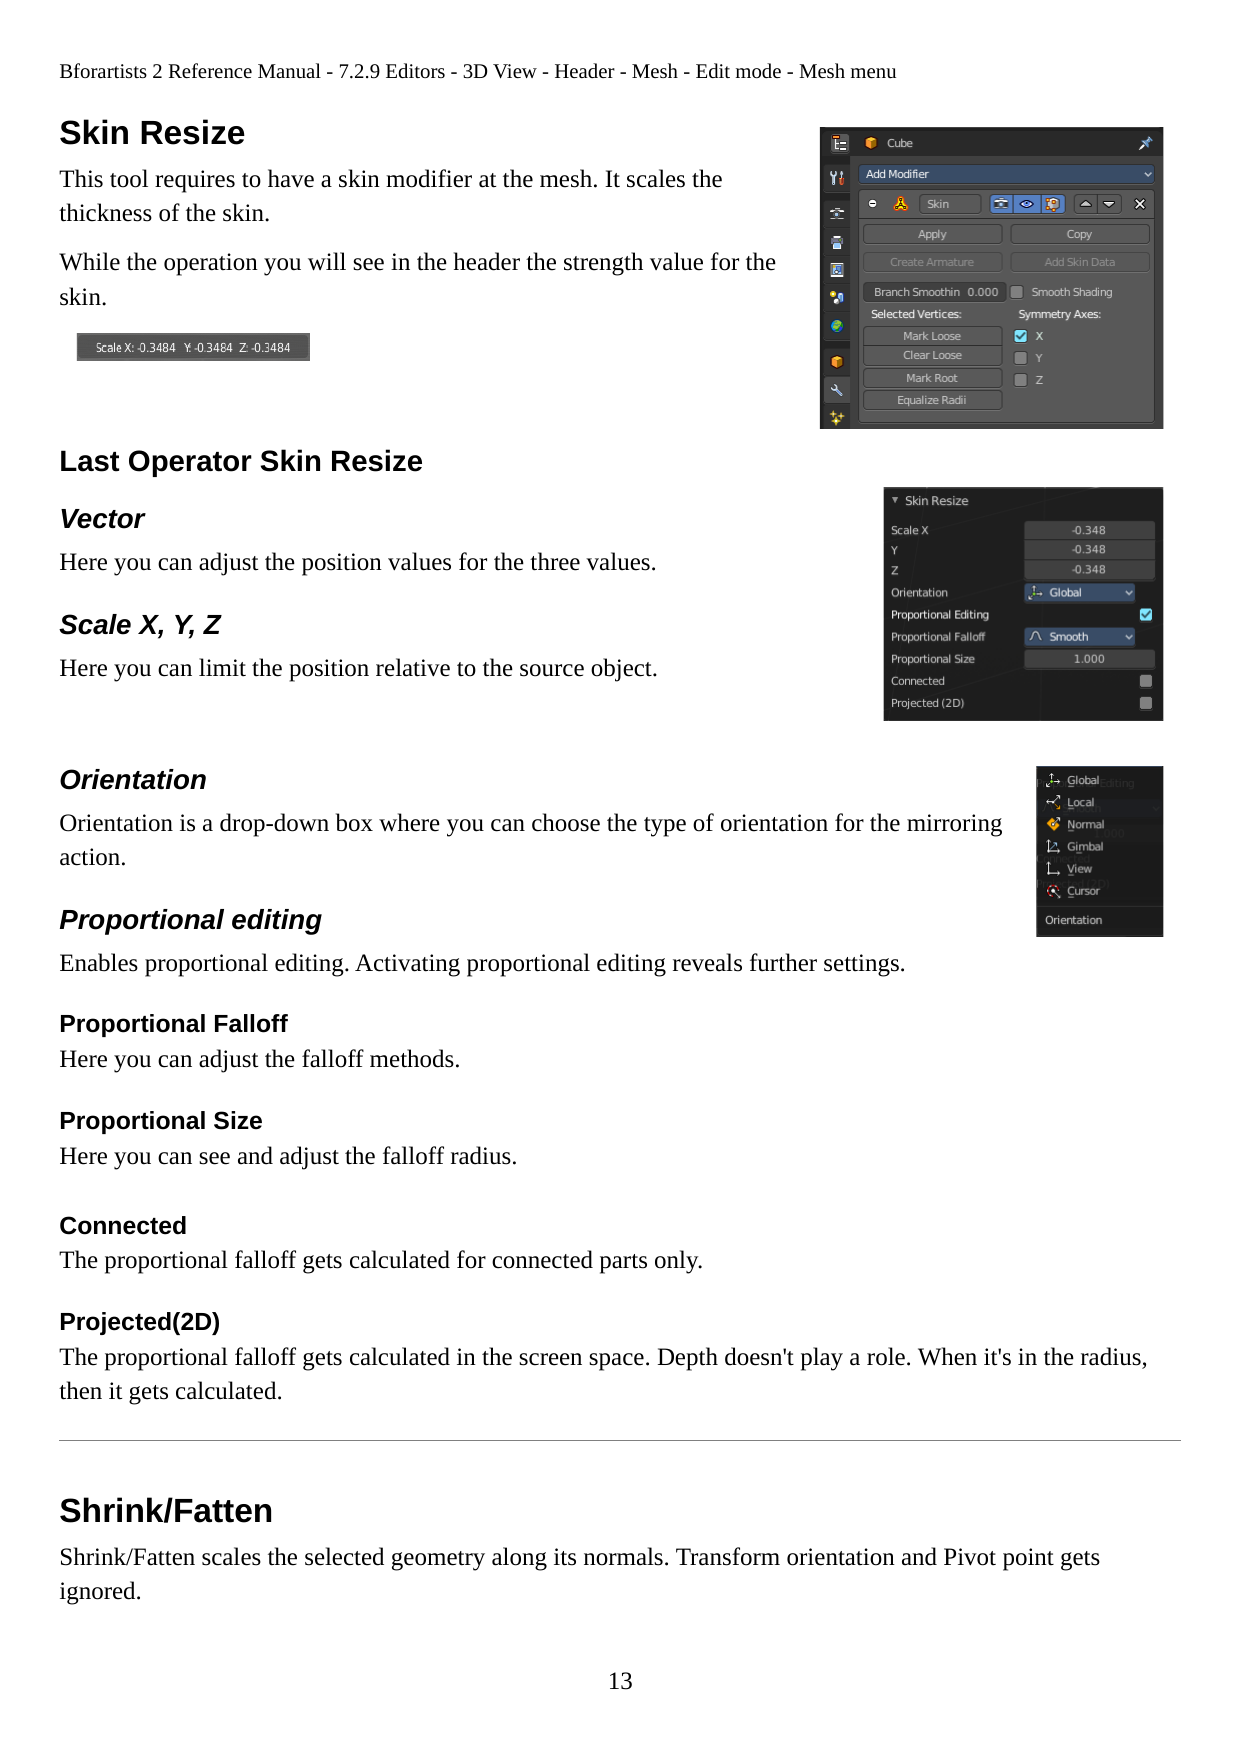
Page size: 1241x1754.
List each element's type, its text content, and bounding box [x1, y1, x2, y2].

text Enables proportional editing. Activating proportional editing reveals further settings. [59, 948, 1181, 977]
text Shrink/Fatten scales the selected geometry along its normals. Transform orientation and Pivot point gets ignored. [59, 1542, 1181, 1605]
picture [76, 333, 310, 361]
subtitle Last Operator Skin Resize [59, 443, 1181, 477]
text This tool requires to have a skin modifier at the mesh. It scales the thickness of the skin. [59, 164, 819, 227]
text Here you can adjust the position values for the three values. [59, 547, 883, 575]
text The proportional falloff gets calculated in the screen space. Depth doesn't play a role. When it's in the radius, then it gets calculated. [59, 1342, 1181, 1405]
text While the operation you will see in the header the strength value for the skin. [59, 247, 819, 311]
subtitle Orientation [59, 763, 1181, 795]
text Here you can see and adjust the falloff radius. [59, 1141, 1181, 1169]
subtitle Projected(2D) [59, 1307, 1181, 1336]
subtitle Shrink/Fatten [59, 1490, 1181, 1529]
text Here you can adjust the falloff methods. [59, 1044, 1181, 1073]
subtitle Proportional Falloff [59, 1009, 1181, 1038]
text The proportional falloff gets calculated for connected parts only. [59, 1246, 1181, 1274]
subtitle Skin Resize [59, 113, 1181, 151]
subtitle Scale X, Y, Z [59, 608, 883, 640]
subtitle Proportional editing [59, 904, 1036, 936]
subtitle [1164, 502, 1181, 534]
picture [819, 127, 1164, 429]
text Here you can limit the position relative to the source object. [59, 653, 883, 681]
picture [883, 487, 1164, 721]
subtitle Vector [59, 502, 883, 534]
subtitle Connected [59, 1211, 1181, 1239]
subtitle [1164, 904, 1181, 936]
text Orientation is a drop-down box where you can choose the type of orientation for the mirroring action. [59, 808, 1036, 871]
subtitle Proportional Size [59, 1106, 1181, 1134]
picture [1036, 766, 1164, 937]
subtitle [1164, 608, 1181, 640]
